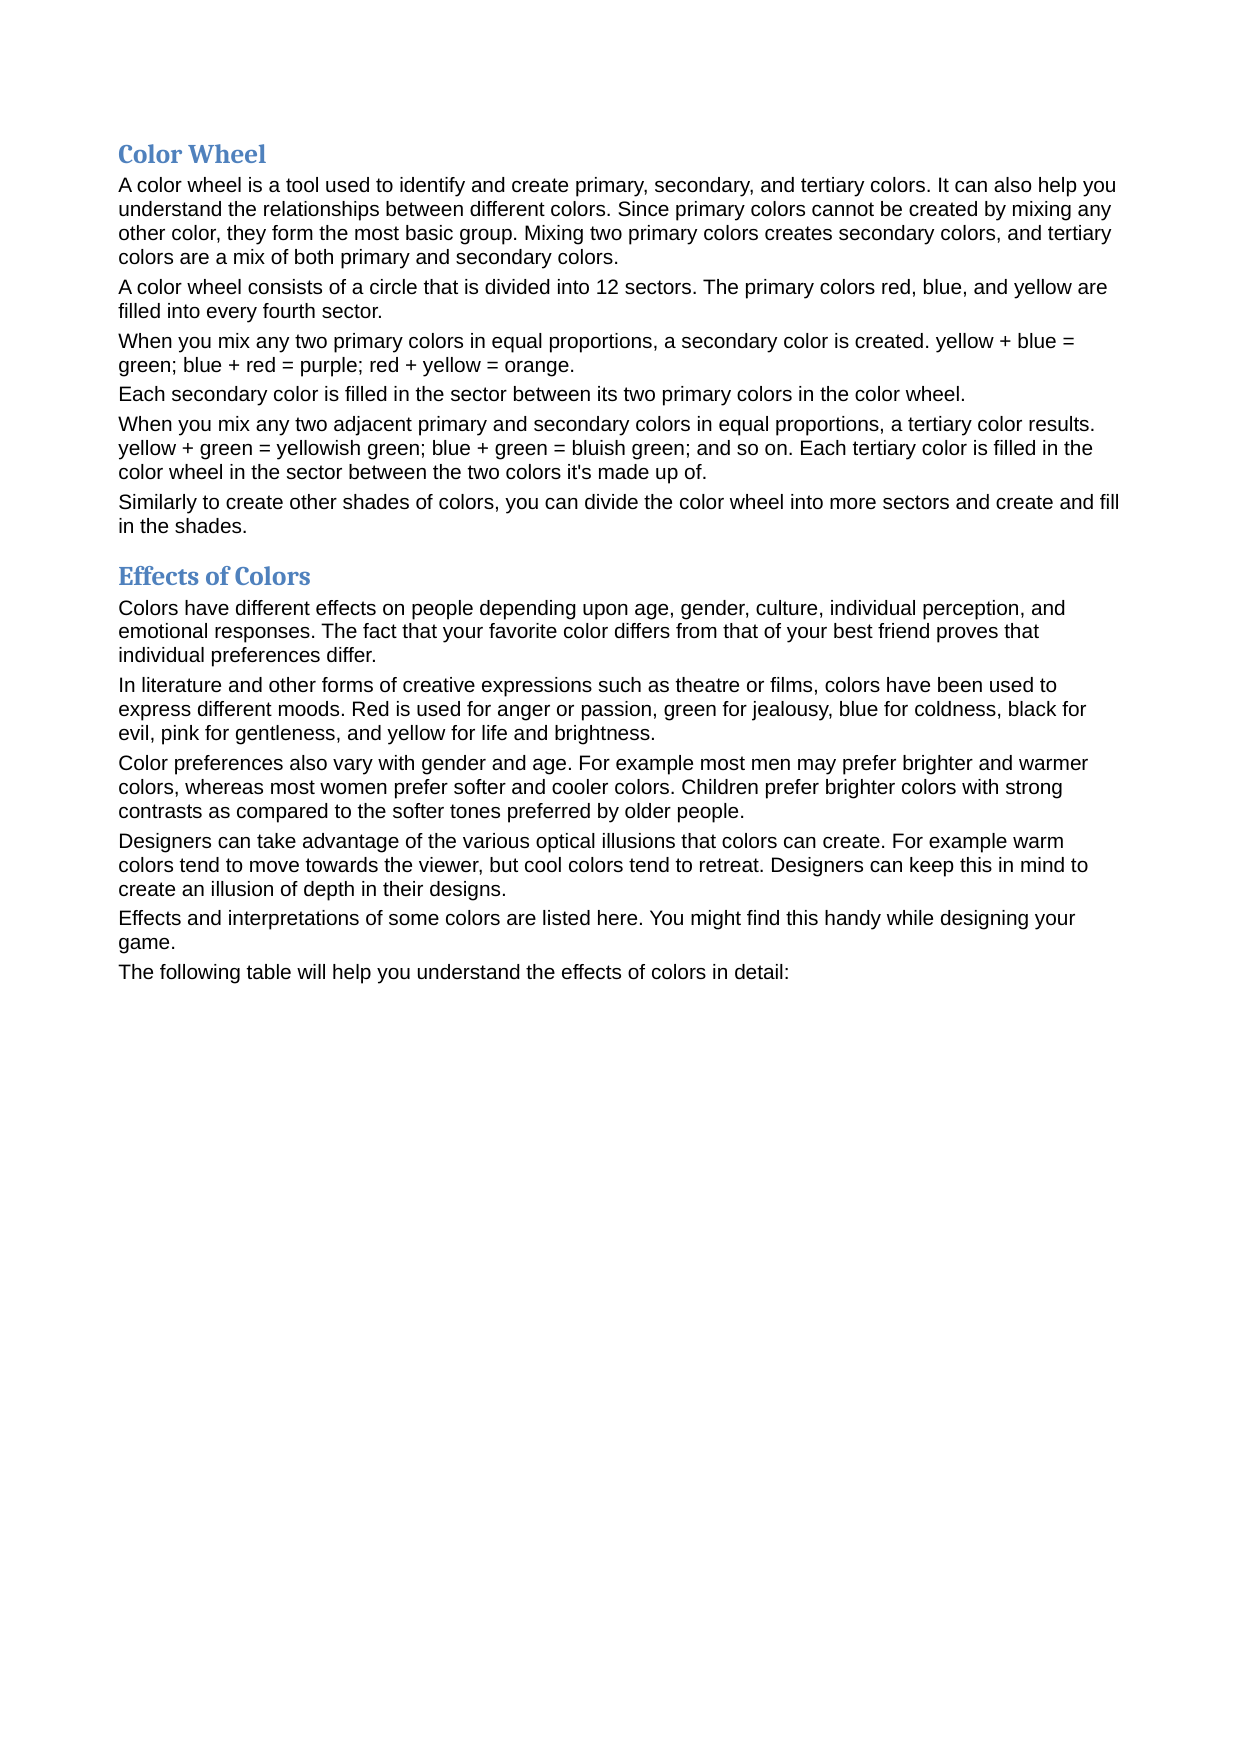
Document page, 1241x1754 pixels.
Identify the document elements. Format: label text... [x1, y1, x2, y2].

text Color preferences also vary with gender and age. For example most men may prefer brighter and warmer colors, whereas most women prefer softer and cooler colors. Children prefer brighter colors with strong contrasts as compared to the softer tones preferred by older people. [118, 751, 1122, 823]
text Designers can take advantage of the various optical illusions that colors can create. For example warm colors tend to move towards the viewer, but cool colors tend to retreat. Designers can keep this in mind to create an illusion of depth in their designs. [118, 828, 1122, 900]
text The following table will help you understand the effects of colors in detail: [118, 960, 1122, 984]
text When you mix any two adjacent primary and secondary colors in equal proportions, a tertiary color results. yellow + green = yellowish green; blue + green = bluish green; and so on. Each tertiary color is filled in the color wheel in the sector between the two colors it's made up of. [118, 412, 1122, 484]
text Effects and interpretations of some colors are listed here. You might find this handy while designing your game. [118, 906, 1122, 954]
text When you mix any two primary colors in equal proportions, a secondary color is created. yellow + blue = green; blue + red = purple; red + yellow = orange. [118, 328, 1122, 376]
text Colors have different effects on people depending upon age, gender, culture, individual perception, and emotional responses. The fact that your favorite color differs from that of your best friend proves that individual preferences differ. [118, 595, 1122, 667]
text A color wheel consists of a circle that is divided into 12 sectors. The primary colors red, blue, and yellow are filled into every fourth sector. [118, 275, 1122, 323]
text In literature and other forms of creative expressions such as theatre or films, colors have been used to express different moods. Red is used for anger or passion, green for jealousy, blue for coldness, black for evil, pink for gentleness, and yellow for life and brightness. [118, 673, 1122, 745]
text A color wheel is a tool used to identify and create primary, secondary, and tertiary colors. It can also help you understand the relationships between different colors. Since primary colors cannot be created by mixing any other color, they form the most basic group. Mixing two primary colors creates secondary colors, and tertiary colors are a mix of both primary and secondary colors. [118, 173, 1122, 269]
text Each secondary color is filled in the sector between its two primary colors in the color wheel. [118, 382, 1122, 406]
subtitle Color Wheel [118, 139, 1122, 170]
subtitle Effects of Colors [118, 561, 1122, 592]
text Similarly to create other shades of colors, you can divide the color wheel into more sectors and create and fill in the shades. [118, 490, 1122, 538]
